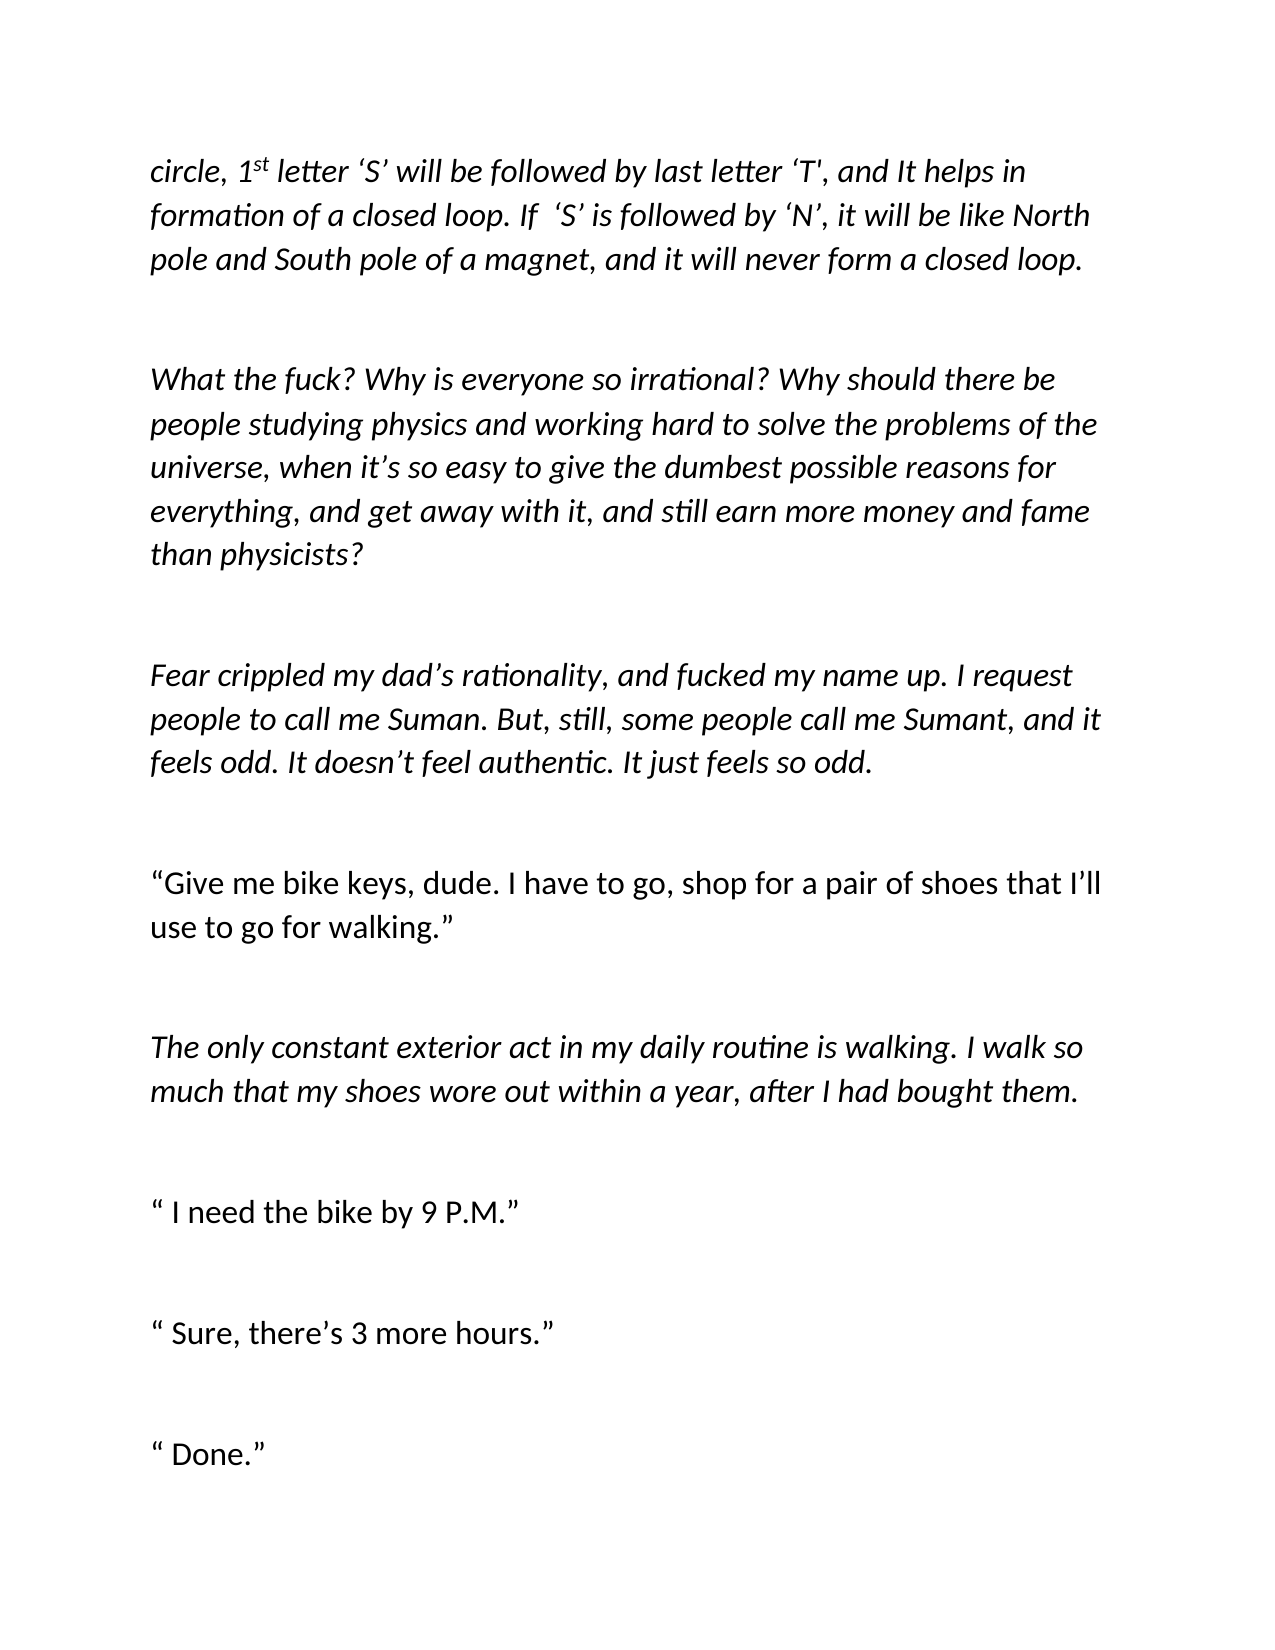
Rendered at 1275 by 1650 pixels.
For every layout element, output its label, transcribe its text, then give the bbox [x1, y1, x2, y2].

text circle, 1st letter ‘S’ will be followed by last letter ‘T', and It helps in [150, 150, 1162, 191]
text “Give me bike keys, dude. I have to go, shop for a pair of shoes that I’ll use to go for walking.” [150, 862, 1120, 947]
text The only constant exterior act in my daily routine is walking. I walk so much that my shoes wore out within a year, after I had bought them. [150, 1026, 1120, 1111]
text Fear crippled my dad’s rationality, and fucked my name up. I request [150, 654, 1162, 694]
text formation of a closed loop. If ‘S’ is followed by ‘N’, it will be like North pole and South pole of a magnet, and it will never form a closed loop. [150, 194, 1120, 278]
text What the fuck? Why is everyone so irrational? Why should there be [150, 358, 1162, 399]
text people studying physics and working hard to solve the problems of the universe, when it’s so easy to give the dumbest possible reasons for everything, and get away with it, and still earn more money and fame than physicists? [150, 403, 1120, 574]
text people to call me Suman. But, still, some people call me Sumant, and it feels odd. It doesn’t feel authentic. It just feels so odd. [150, 697, 1120, 782]
text “ I need the bike by 9 P.M.” [150, 1191, 1162, 1231]
text “ Sure, there’s 3 more hours.” “ Done.” [150, 1312, 557, 1473]
